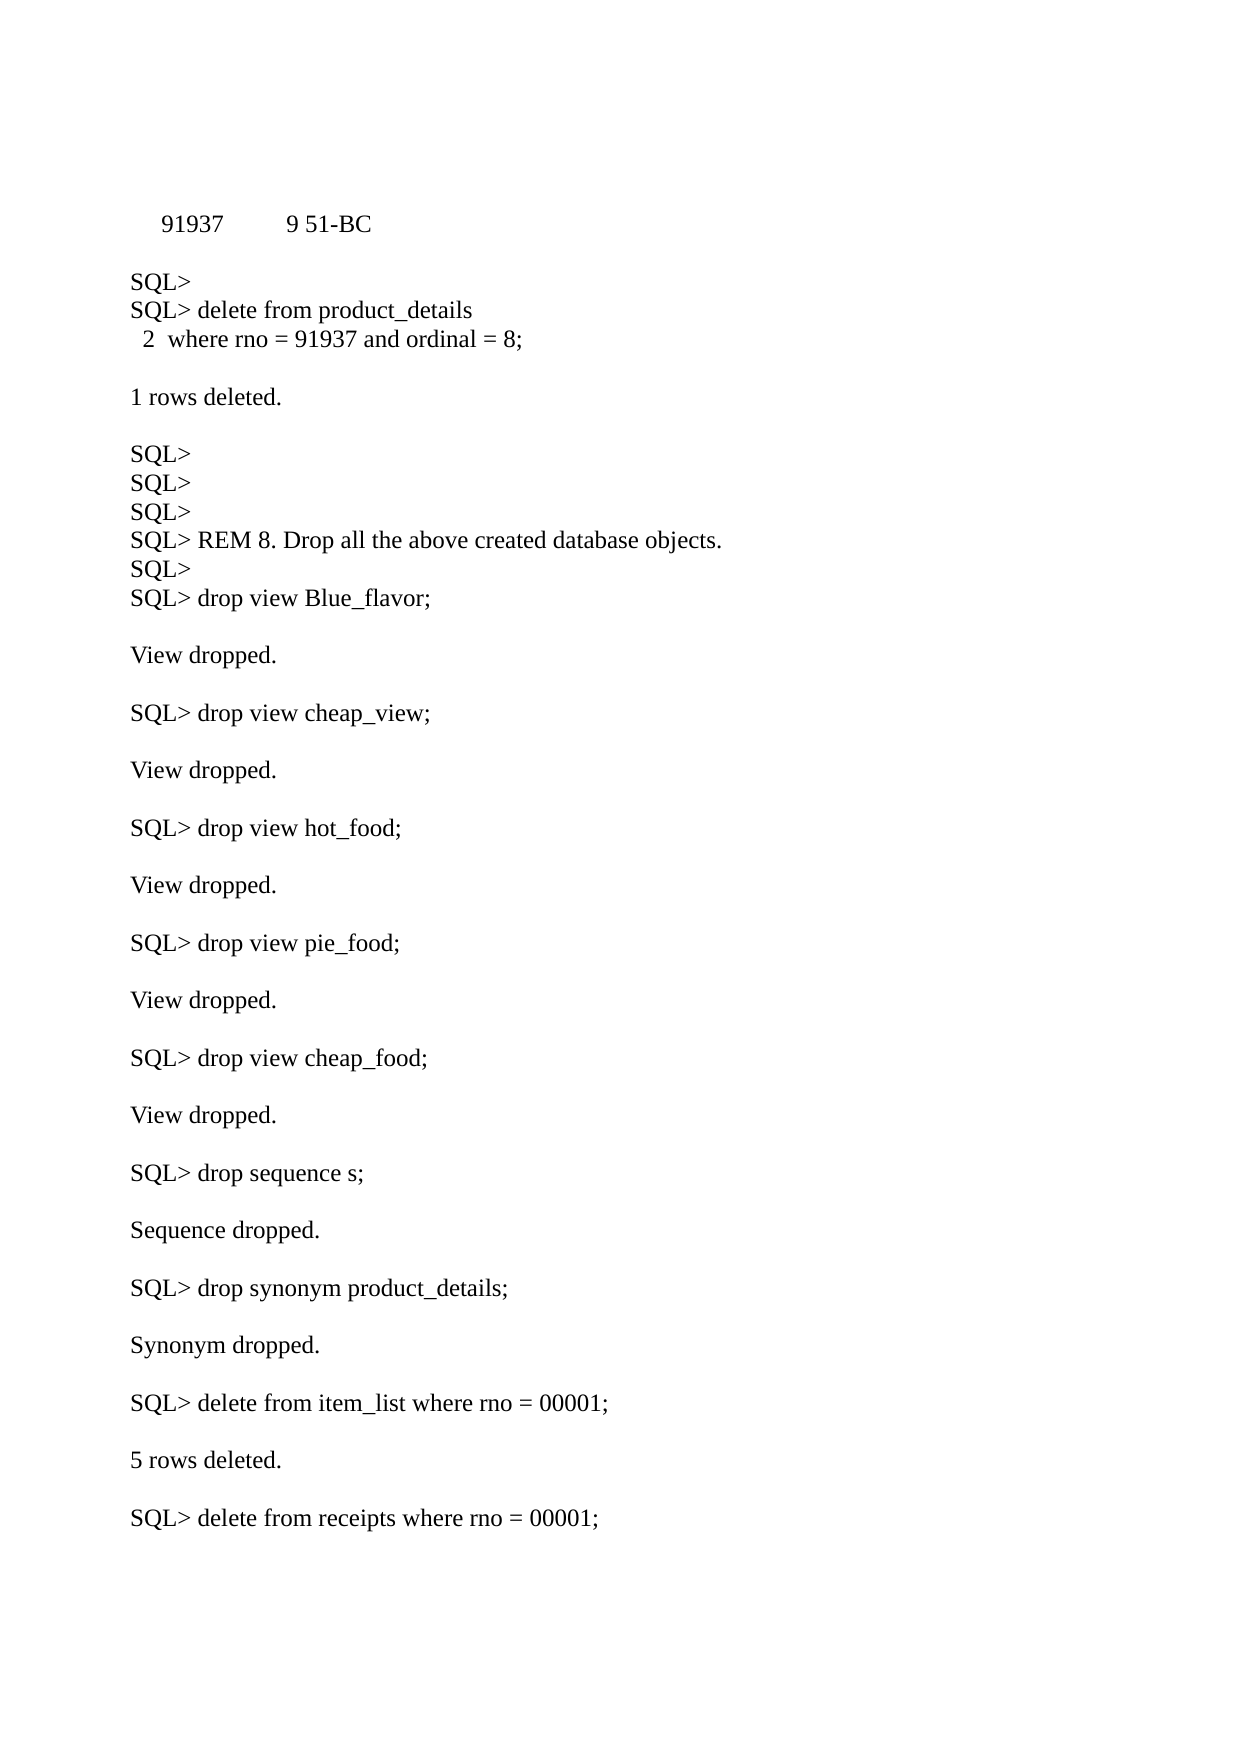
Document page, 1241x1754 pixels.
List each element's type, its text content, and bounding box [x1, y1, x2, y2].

text SQL> drop synonym product_details; [130, 1273, 1122, 1302]
text SQL> drop view Blue_flavor; [130, 583, 1122, 612]
text SQL> [130, 497, 1122, 526]
text View dropped. [130, 871, 1122, 899]
text SQL> drop view pie_food; [130, 928, 1122, 957]
text SQL> [130, 439, 1122, 468]
text 2 where rno = 91937 and ordinal = 8; [130, 324, 1122, 353]
text SQL> drop sequence s; [130, 1158, 1122, 1187]
text Synonym dropped. [130, 1331, 1122, 1359]
text View dropped. [130, 641, 1122, 669]
text View dropped. [130, 986, 1122, 1014]
text SQL> drop view hot_food; [130, 813, 1122, 842]
text SQL> drop view cheap_view; [130, 698, 1122, 727]
text SQL> delete from product_details [130, 296, 1122, 324]
text SQL> delete from item_list where rno = 00001; [130, 1388, 1122, 1417]
text View dropped. [130, 1101, 1122, 1129]
text SQL> REM 8. Drop all the above created database objects. [130, 526, 1122, 554]
text SQL> delete from receipts where rno = 00001; [130, 1503, 1122, 1532]
text View dropped. [130, 756, 1122, 784]
text SQL> [130, 468, 1122, 497]
text 5 rows deleted. [130, 1446, 1122, 1474]
text SQL> drop view cheap_food; [130, 1043, 1122, 1072]
text Sequence dropped. [130, 1216, 1122, 1244]
text 1 rows deleted. [130, 382, 1122, 411]
text SQL> [130, 554, 1122, 583]
text 91937 9 51-BC [130, 209, 1122, 238]
text SQL> [130, 267, 1122, 296]
